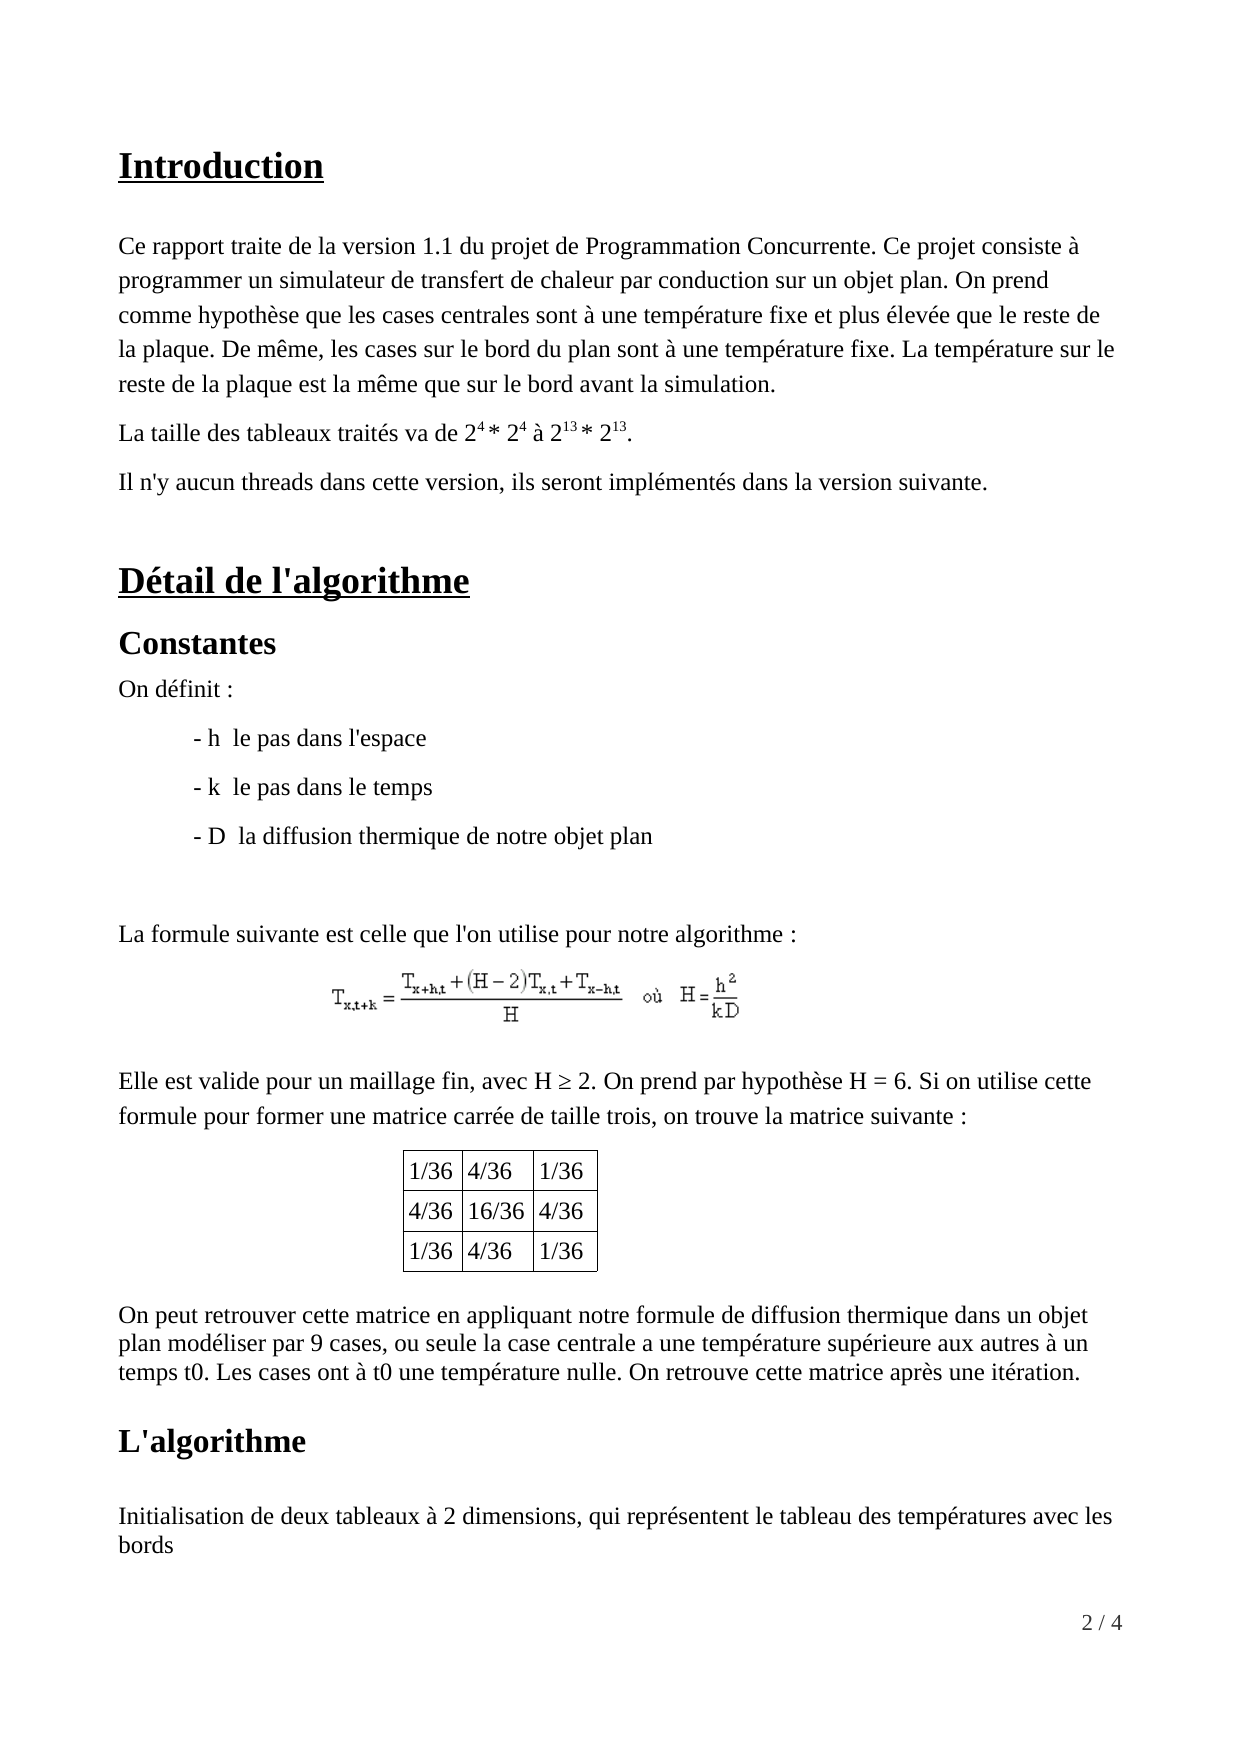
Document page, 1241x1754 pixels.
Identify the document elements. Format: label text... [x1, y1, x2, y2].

text - D la diffusion thermique de notre objet plan [118, 821, 1122, 850]
table_header 1/36 [404, 1151, 462, 1190]
table_cell 16/36 [463, 1191, 533, 1231]
table_cell 4/36 [463, 1232, 533, 1271]
subtitle Introduction [118, 143, 1122, 187]
table_header 1/36 [534, 1151, 597, 1190]
subtitle Détail de l'algorithme [118, 558, 1122, 602]
text Initialisation de deux tableaux à 2 dimensions, qui représentent le tableau des températures avec les bords [118, 1501, 1122, 1559]
table_cell 4/36 [534, 1191, 597, 1231]
text - h le pas dans l'espace [118, 723, 1122, 752]
table_cell 1/36 [534, 1232, 597, 1271]
table_cell 4/36 [404, 1191, 462, 1231]
text On peut retrouver cette matrice en appliquant notre formule de diffusion thermique dans un objet plan modéliser par 9 cases, ou seule la case centrale a une température supérieure aux autres à un temps t0. Les cases ont à t0 une température nulle. On retrouve cette matrice après une itération. [118, 1300, 1122, 1386]
text Il n'y aucun threads dans cette version, ils seront implémentés dans la version suivante. [118, 467, 1122, 496]
text La formule suivante est celle que l'on utilise pour notre algorithme : [118, 919, 1122, 948]
text Ce rapport traite de la version 1.1 du projet de Programmation Concurrente. Ce projet consiste à programmer un simulateur de transfert de chaleur par conduction sur un objet plan. On prend comme hypothèse que les cases centrales sont à une température fixe et plus élevée que le reste de la plaque. De même, les cases sur le bord du plan sont à une température fixe. La température sur le reste de la plaque est la même que sur le bord avant la simulation. [118, 231, 1122, 398]
table_header 4/36 [463, 1151, 533, 1190]
text La taille des tableaux traités va de 24 * 24 à 213 * 213. [118, 418, 1122, 447]
subtitle L'algorithme [118, 1421, 1122, 1460]
picture [332, 968, 740, 1023]
text On définit : [118, 674, 1122, 703]
text Elle est valide pour un maillage fin, avec H ≥ 2. On prend par hypothèse H = 6. Si on utilise cette formule pour former une matrice carrée de taille trois, on trouve la matrice suivante : [118, 1066, 1122, 1130]
subtitle Constantes [118, 623, 1122, 661]
table_cell 1/36 [404, 1232, 462, 1271]
text - k le pas dans le temps [118, 772, 1122, 801]
